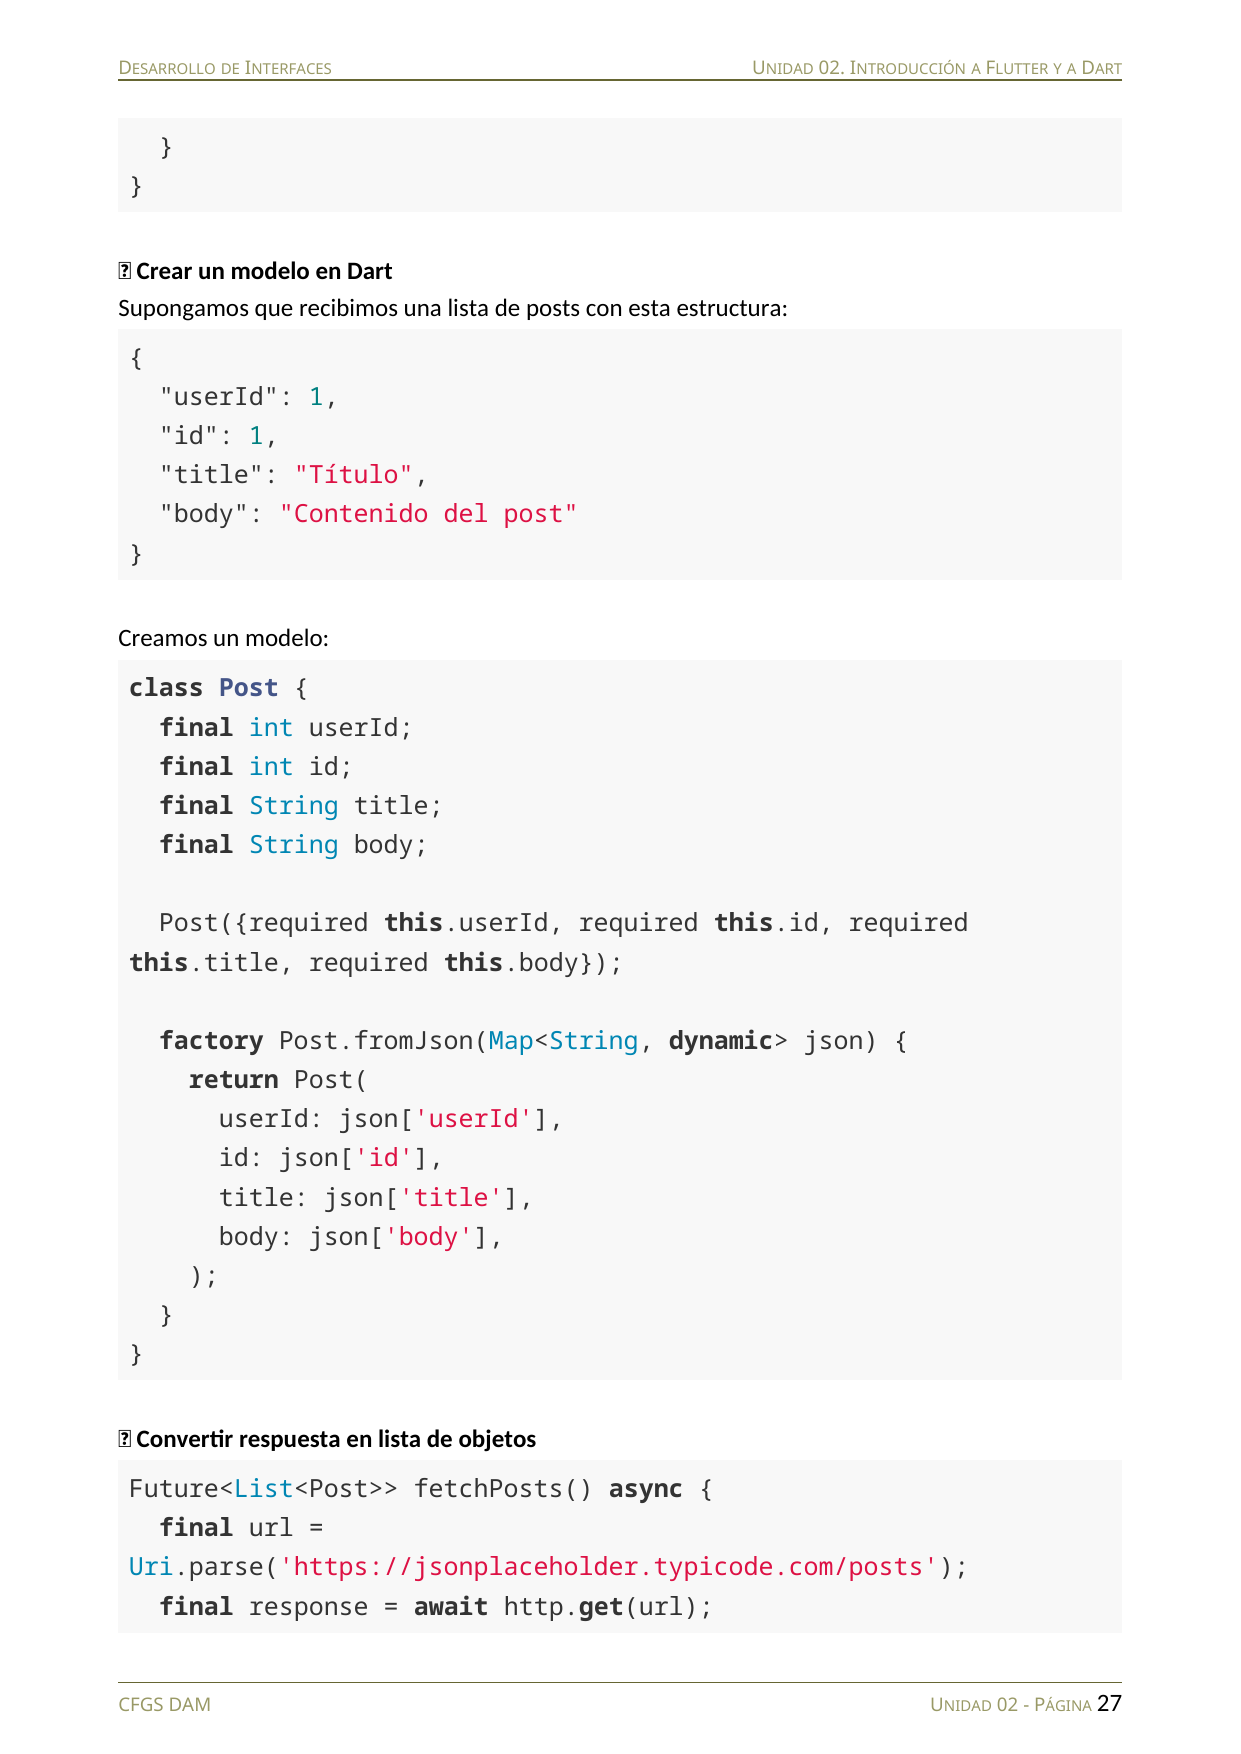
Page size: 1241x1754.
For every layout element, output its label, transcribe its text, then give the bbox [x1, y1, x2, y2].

table_header Future<List<Post>> fetchPosts() async { final url = Uri.parse('https://jsonplaceholder.typicode.com/posts'); final response = await http.get(url); [118, 1460, 1122, 1633]
text 🔷 Convertir respuesta en lista de objetos [118, 1423, 1122, 1454]
text Supongamos que recibimos una lista de posts con esta estructura: [118, 292, 1122, 322]
table_header class Post { final int userId; final int id; final String title; final String body; Post({required this.userId, required this.id, required this.title, required this.body}); factory Post.fromJson(Map<String, dynamic> json) { return Post( userId: json['userId'], id: json['id'], title: json['title'], body: json['body'], ); } } [118, 660, 1122, 1380]
text 🔷 Crear un modelo en Dart [118, 255, 1122, 286]
table_header { "userId": 1, "id": 1, "title": "Título", "body": "Contenido del post" } [118, 329, 1122, 580]
text Creamos un modelo: [118, 623, 1122, 653]
table_header } } [118, 118, 1122, 212]
